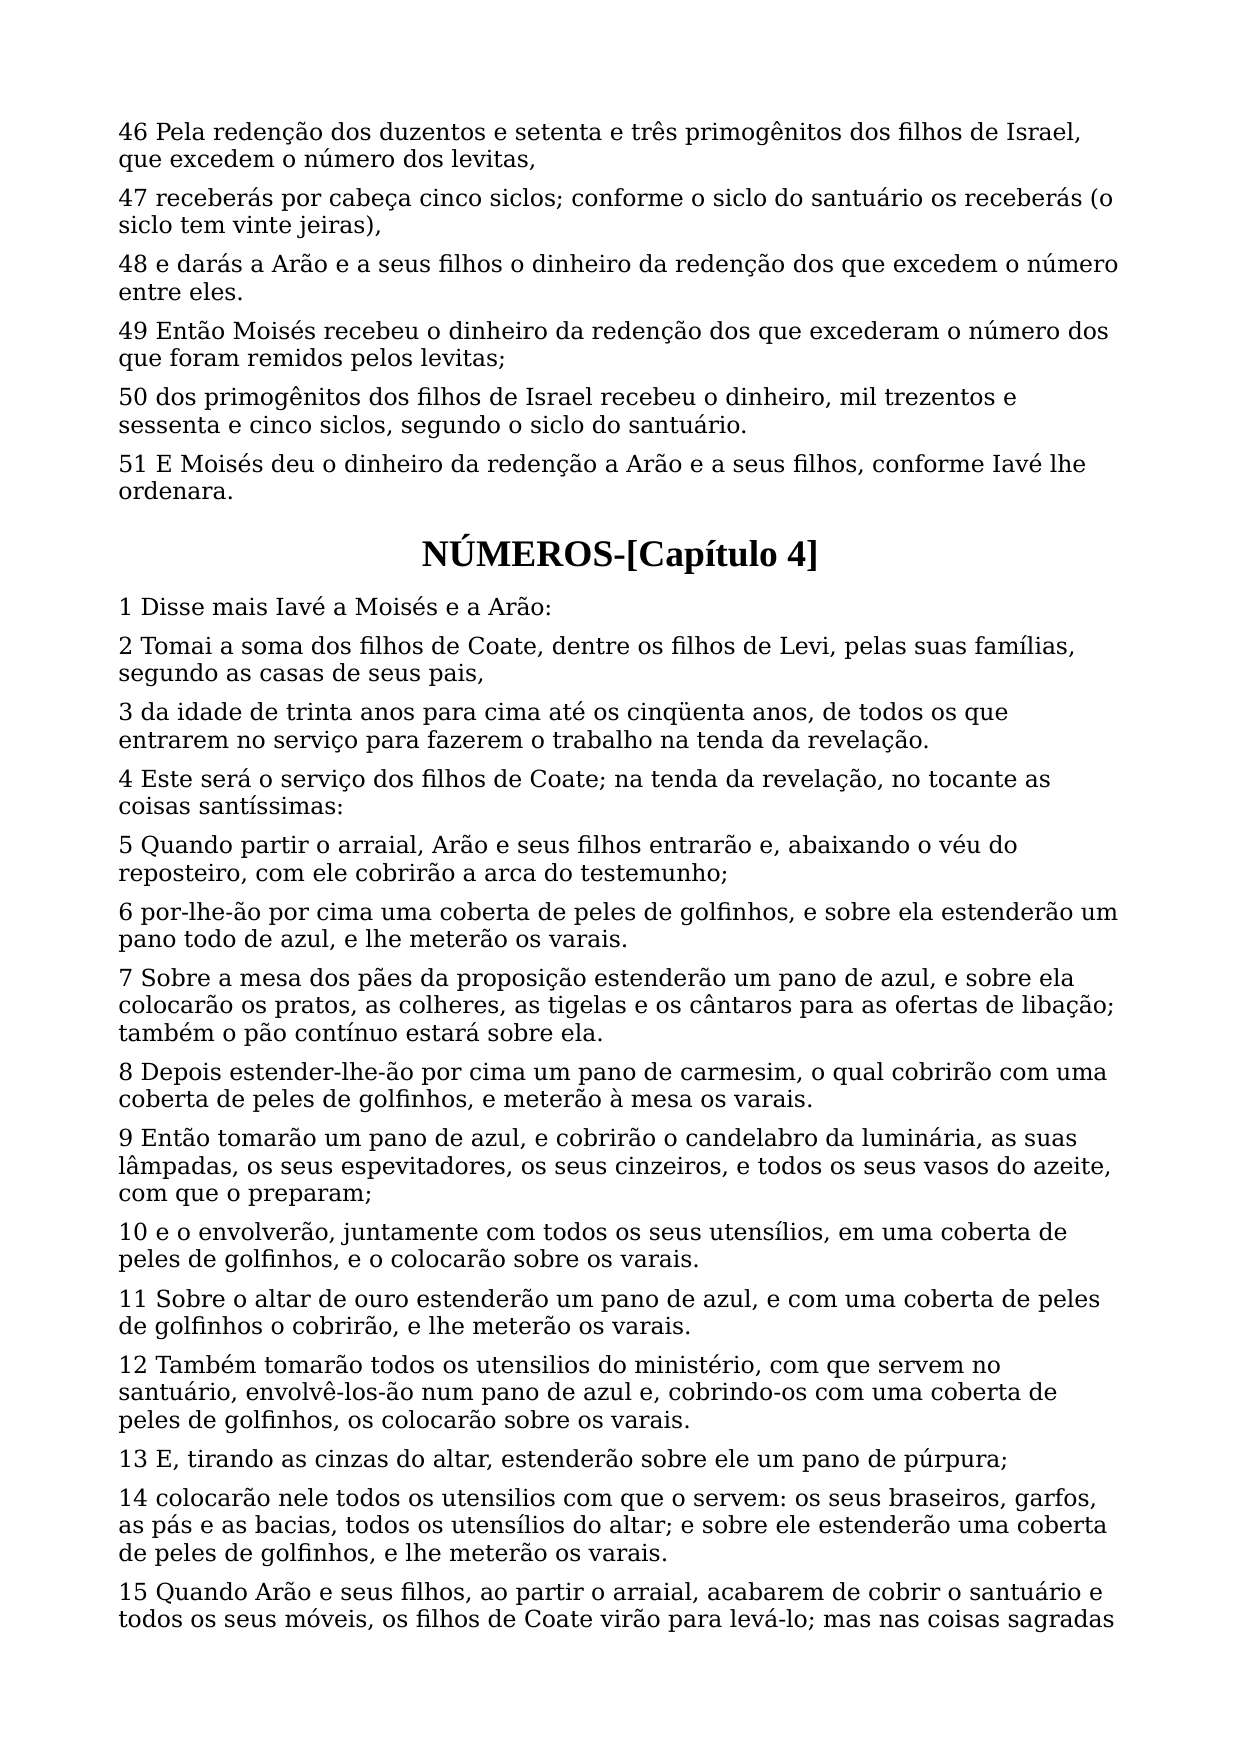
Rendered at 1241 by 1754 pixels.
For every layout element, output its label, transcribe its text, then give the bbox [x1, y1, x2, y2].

text 2 Tomai a soma dos filhos de Coate, dentre os filhos de Levi, pelas suas famílias, segundo as casas de seus pais, [118, 632, 1122, 687]
text 1 Disse mais Iavé a Moisés e a Arão: [118, 593, 1122, 621]
text 15 Quando Arão e seus filhos, ao partir o arraial, acabarem de cobrir o santuário e todos os seus móveis, os filhos de Coate virão para levá-lo; mas nas coisas sagradas [118, 1578, 1122, 1633]
text 50 dos primogênitos dos filhos de Israel recebeu o dinheiro, mil trezentos e sessenta e cinco siclos, segundo o siclo do santuário. [118, 384, 1122, 438]
text 14 colocarão nele todos os utensilios com que o servem: os seus braseiros, garfos, as pás e as bacias, todos os utensílios do altar; e sobre ele estenderão uma coberta de peles de golfinhos, e lhe meterão os varais. [118, 1484, 1122, 1566]
text 12 Também tomarão todos os utensilios do ministério, com que servem no santuário, envolvê-los-ão num pano de azul e, cobrindo-os com uma coberta de peles de golfinhos, os colocarão sobre os varais. [118, 1352, 1122, 1433]
text 9 Então tomarão um pano de azul, e cobrirão o candelabro da luminária, as suas lâmpadas, os seus espevitadores, os seus cinzeiros, e todos os seus vasos do azeite, com que o preparam; [118, 1125, 1122, 1207]
text 51 E Moisés deu o dinheiro da redenção a Arão e a seus filhos, conforme Iavé lhe ordenara. [118, 450, 1122, 505]
text 7 Sobre a mesa dos pães da proposição estenderão um pano de azul, e sobre ela colocarão os pratos, as colheres, as tigelas e os cântaros para as ofertas de libação; também o pão contínuo estará sobre ela. [118, 965, 1122, 1047]
text 49 Então Moisés recebeu o dinheiro da redenção dos que excederam o número dos que foram remidos pelos levitas; [118, 317, 1122, 372]
text 11 Sobre o altar de ouro estenderão um pano de azul, e com uma coberta de peles de golfinhos o cobrirão, e lhe meterão os varais. [118, 1285, 1122, 1340]
text 10 e o envolverão, juntamente com todos os seus utensílios, em uma coberta de peles de golfinhos, e o colocarão sobre os varais. [118, 1219, 1122, 1273]
text 3 da idade de trinta anos para cima até os cinqüenta anos, de todos os que entrarem no serviço para fazerem o trabalho na tenda da revelação. [118, 699, 1122, 753]
text 6 por-lhe-ão por cima uma coberta de peles de golfinhos, e sobre ela estenderão um pano todo de azul, e lhe meterão os varais. [118, 898, 1122, 953]
text 8 Depois estender-lhe-ão por cima um pano de carmesim, o qual cobrirão com uma coberta de peles de golfinhos, e meterão à mesa os varais. [118, 1058, 1122, 1113]
subtitle NÚMEROS-[Capítulo 4] [118, 532, 1122, 575]
text 13 E, tirando as cinzas do altar, estenderão sobre ele um pano de púrpura; [118, 1445, 1122, 1473]
text 48 e darás a Arão e a seus filhos o dinheiro da redenção dos que excedem o número entre eles. [118, 251, 1122, 306]
text 46 Pela redenção dos duzentos e setenta e três primogênitos dos filhos de Israel, que excedem o número dos levitas, [118, 118, 1122, 173]
text 4 Este será o serviço dos filhos de Coate; na tenda da revelação, no tocante as coisas santíssimas: [118, 765, 1122, 820]
text 47 receberás por cabeça cinco siclos; conforme o siclo do santuário os receberás (o siclo tem vinte jeiras), [118, 184, 1122, 239]
text 5 Quando partir o arraial, Arão e seus filhos entrarão e, abaixando o véu do reposteiro, com ele cobrirão a arca do testemunho; [118, 832, 1122, 886]
